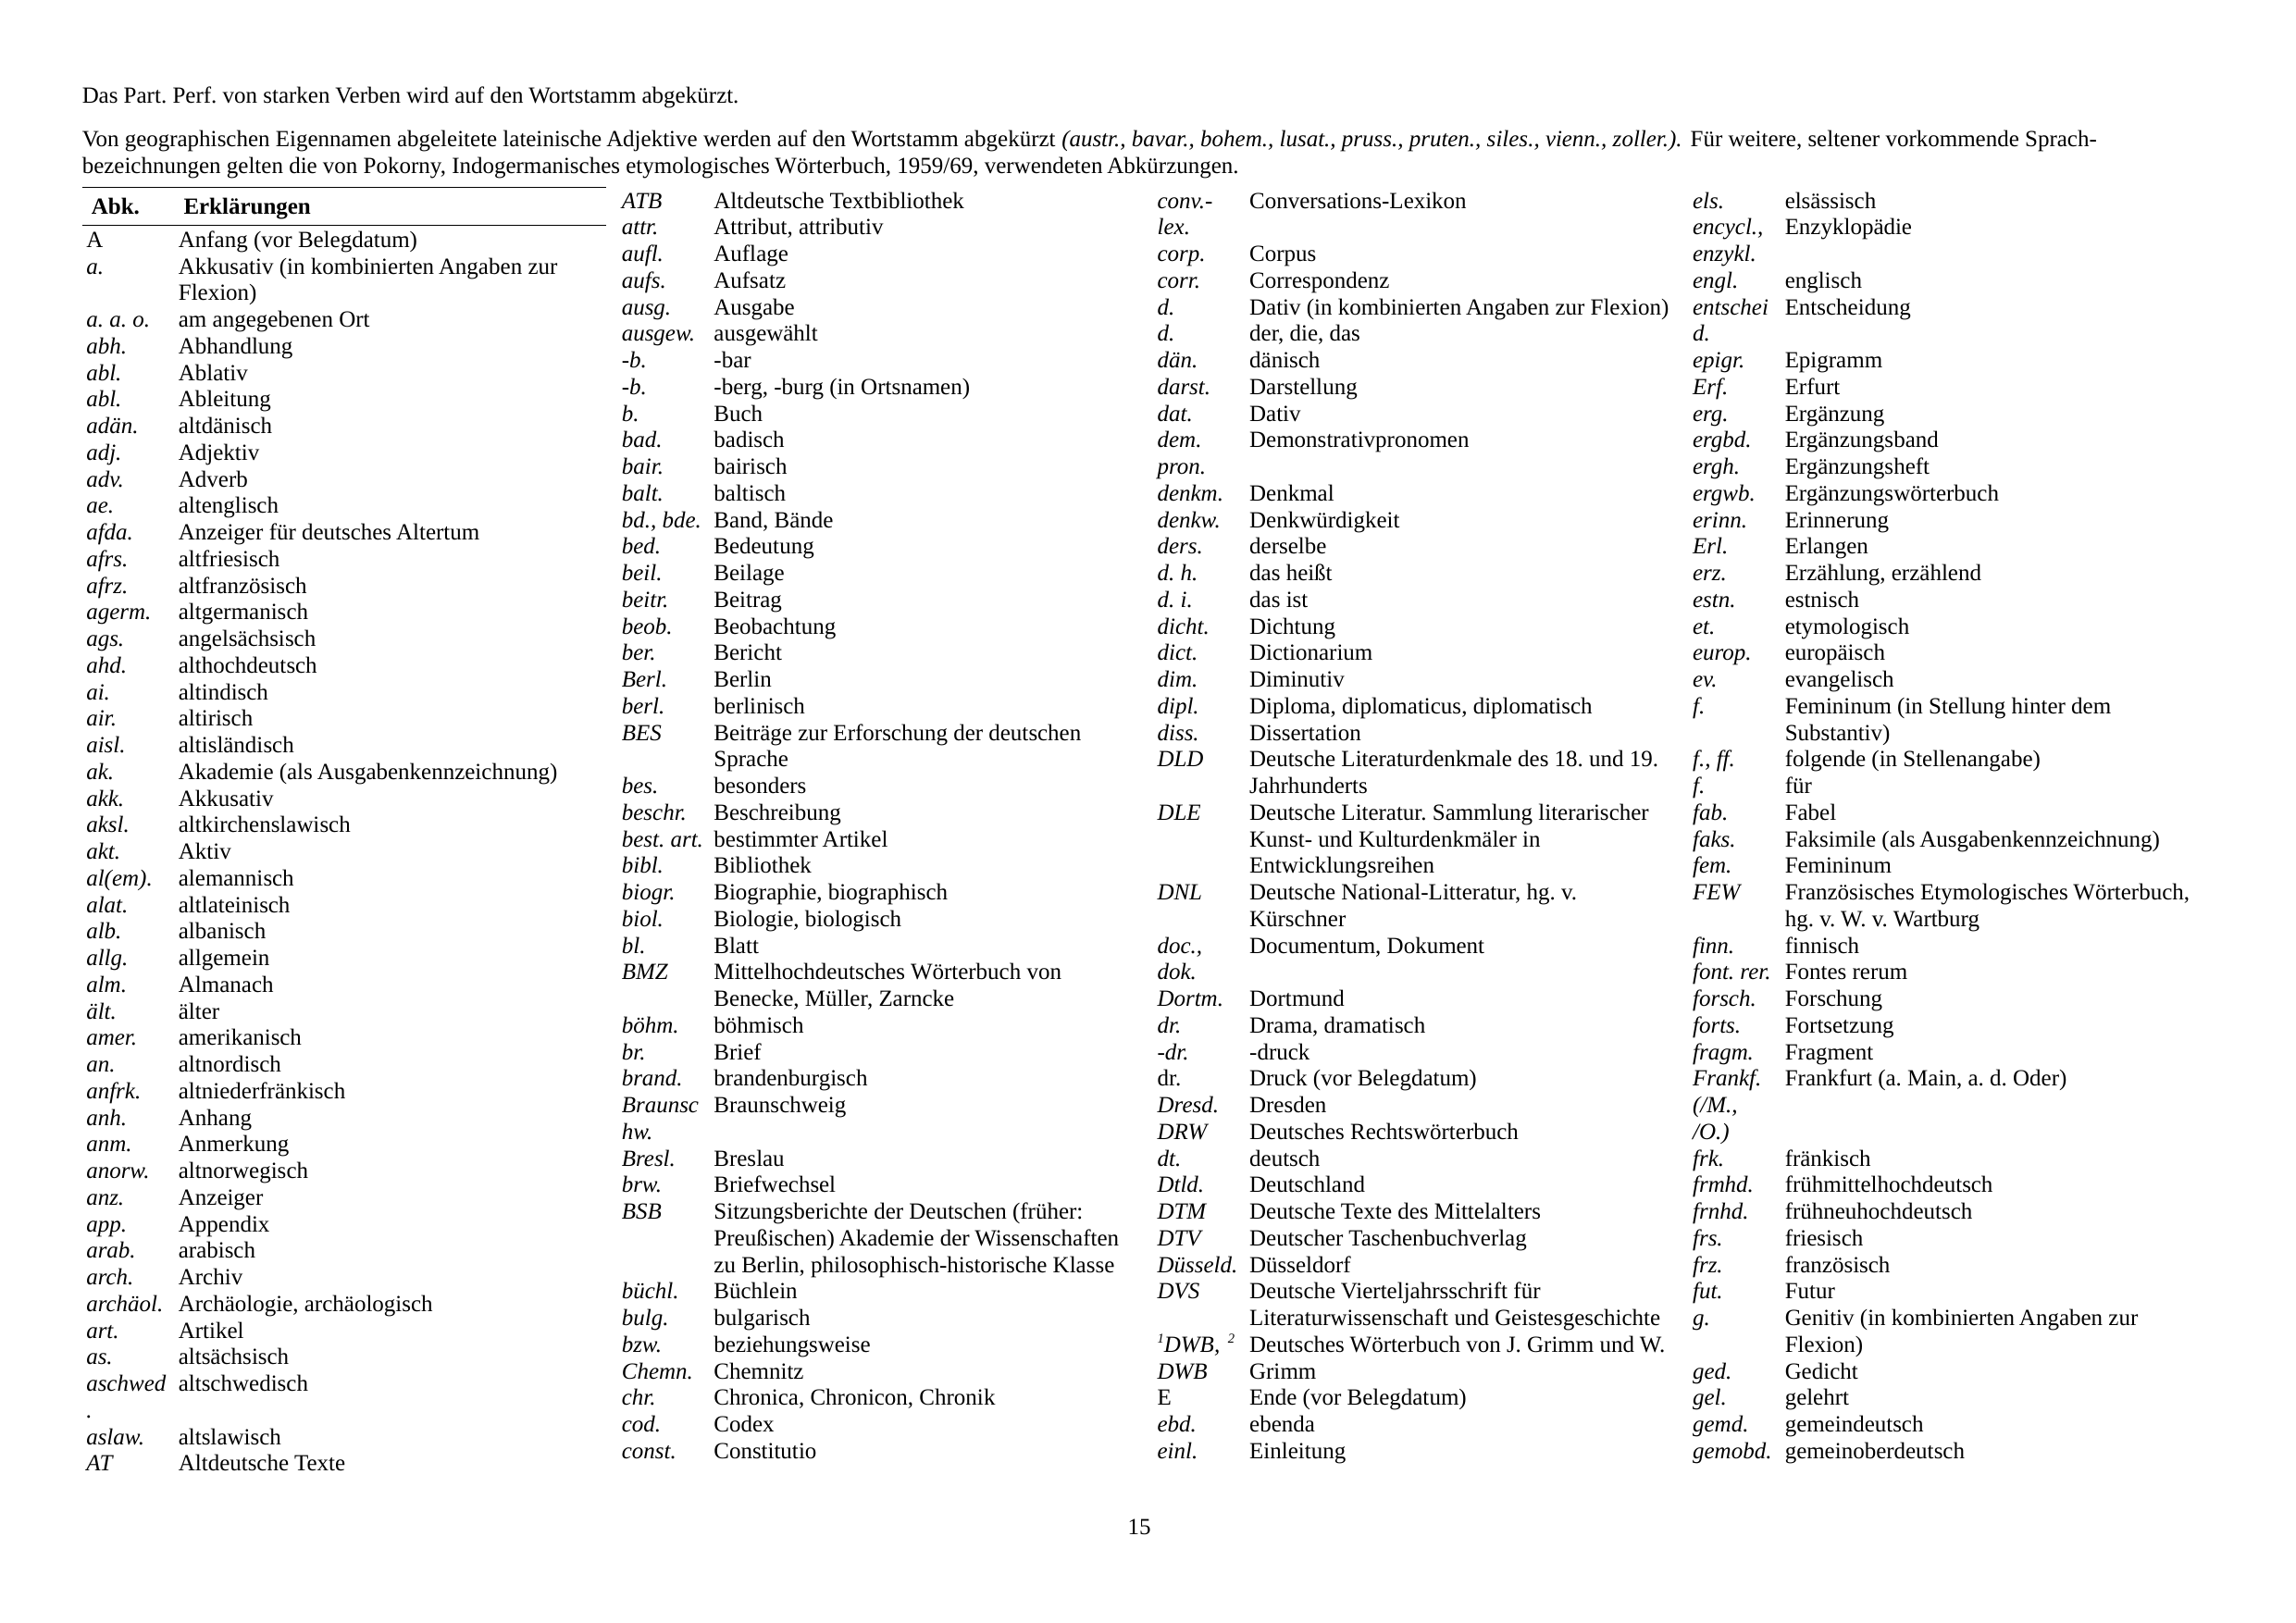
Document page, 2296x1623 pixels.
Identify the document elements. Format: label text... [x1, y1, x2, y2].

table_cell Mittelhochdeutsches Wörterbuch von Benecke, Müller, Zarncke [710, 958, 1142, 1011]
table_cell englisch [1781, 266, 2213, 293]
table_cell entscheid. [1689, 293, 1781, 346]
table_cell a. a. o. [82, 305, 174, 332]
table_cell Düsseld. [1153, 1251, 1245, 1277]
table_cell Corpus [1245, 240, 1677, 266]
table_cell französisch [1781, 1251, 2213, 1277]
table_cell Erl. [1689, 532, 1781, 559]
table_cell aslaw. [82, 1423, 174, 1449]
table_cell altfriesisch [174, 545, 606, 572]
table_cell dat. [1153, 400, 1245, 426]
table_cell Beitrag [710, 586, 1142, 613]
table_cell ausgewählt [710, 319, 1142, 346]
table_cell Dresden [1245, 1091, 1677, 1118]
table_cell bibl. [617, 851, 710, 878]
table_cell anfrk. [82, 1077, 174, 1104]
table_cell agerm. [82, 598, 174, 625]
table_cell Braunschweig [710, 1091, 1142, 1145]
table_cell altgermanisch [174, 598, 606, 625]
table_cell ber. [617, 638, 710, 665]
table_cell Dichtung [1245, 613, 1677, 638]
table_cell Beschreibung [710, 799, 1142, 825]
table_cell amer. [82, 1023, 174, 1050]
table_cell DRW [1153, 1118, 1245, 1145]
table_cell Conversations-Lexikon [1245, 187, 1677, 240]
table_cell gemobd. [1689, 1437, 1781, 1464]
table_cell Diploma, diplomaticus, diplomatisch [1245, 692, 1677, 719]
table_cell dim. [1153, 665, 1245, 692]
table_cell denkm. [1153, 479, 1245, 506]
table_cell DTM [1153, 1197, 1245, 1224]
table_cell Denkmal [1245, 479, 1677, 506]
table_cell Düsseldorf [1245, 1251, 1677, 1277]
table_cell et. [1689, 613, 1781, 638]
table_cell Druck (vor Belegdatum) [1245, 1064, 1677, 1091]
table_cell abh. [82, 332, 174, 359]
table_cell Dativ [1245, 400, 1677, 426]
table_cell Deutsche National-Litteratur, hg. v. Kürschner [1245, 878, 1677, 932]
table_cell biol. [617, 905, 710, 932]
table_cell Archiv [174, 1263, 606, 1290]
table_cell ders. [1153, 532, 1245, 559]
table_cell archäol. [82, 1290, 174, 1317]
table_cell dän. [1153, 346, 1245, 373]
table_cell Fortsetzung [1781, 1011, 2213, 1038]
table_cell Briefwechsel [710, 1171, 1142, 1197]
table_cell d. h. [1153, 559, 1245, 586]
table_cell BSB [617, 1197, 710, 1277]
table_cell Chemn. [617, 1357, 710, 1383]
table_cell Beiträge zur Erforschung der deutschen Sprache [710, 719, 1142, 772]
table_cell bairisch [710, 452, 1142, 479]
table_cell frühmittelhochdeutsch [1781, 1171, 2213, 1197]
table_cell darst. [1153, 373, 1245, 400]
table_cell Chronica, Chronicon, Chronik [710, 1383, 1142, 1410]
table_cell altenglisch [174, 491, 606, 518]
table_cell forsch. [1689, 985, 1781, 1011]
table_cell Dortm. [1153, 985, 1245, 1011]
table_cell frühneuhochdeutsch [1781, 1197, 2213, 1224]
table_cell Deutsche Literaturdenkmale des 18. und 19. Jahrhunderts [1245, 745, 1677, 799]
table_cell altirisch [174, 704, 606, 731]
table_cell Deutsches Rechtswörterbuch [1245, 1118, 1677, 1145]
table_cell brandenburgisch [710, 1064, 1142, 1091]
table_cell dem. pron. [1153, 426, 1245, 479]
table_cell Französisches Etymologisches Wörterbuch, hg. v. W. v. Wartburg [1781, 878, 2213, 932]
table_cell afrs. [82, 545, 174, 572]
table_cell f. [1689, 692, 1781, 745]
table_cell Frankfurt (a. Main, a. d. Oder) [1781, 1064, 2213, 1145]
table_cell Attribut, attributiv [710, 213, 1142, 240]
table_cell BMZ [617, 958, 710, 1011]
table_cell f., ff. [1689, 745, 1781, 772]
table_cell Erfurt [1781, 373, 2213, 400]
table_cell altnorwegisch [174, 1157, 606, 1183]
table_cell Anfang (vor Belegdatum) [174, 226, 606, 253]
table_cell ausg. [617, 293, 710, 319]
table_cell -b. [617, 373, 710, 400]
table_cell dr. [1153, 1064, 1245, 1091]
table_cell Documentum, Dokument [1245, 932, 1677, 985]
table_cell Darstellung [1245, 373, 1677, 400]
table_cell Altdeutsche Texte [174, 1449, 606, 1476]
table_cell amerikanisch [174, 1023, 606, 1050]
table_cell altkirchenslawisch [174, 811, 606, 837]
table_cell Dativ (in kombinierten Angaben zur Flexion) [1245, 293, 1677, 319]
table_cell afda. [82, 518, 174, 545]
table_cell böhm. [617, 1011, 710, 1038]
table_cell beob. [617, 613, 710, 638]
table_cell bestimmter Artikel [710, 825, 1142, 851]
table_cell Büchlein [710, 1277, 1142, 1304]
table_cell dict. [1153, 638, 1245, 665]
table_cell Ausgabe [710, 293, 1142, 319]
table_cell Erf. [1689, 373, 1781, 400]
table_cell frnhd. [1689, 1197, 1781, 1224]
table_cell DLD [1153, 745, 1245, 799]
table_cell Auflage [710, 240, 1142, 266]
table_cell ergh. [1689, 452, 1781, 479]
table_cell Band, Bände [710, 506, 1142, 532]
table_cell elsässisch [1781, 187, 2213, 213]
table_cell DLE [1153, 799, 1245, 878]
table_cell berlinisch [710, 692, 1142, 719]
table_cell afrz. [82, 572, 174, 598]
table_cell folgende (in Stellenangabe) [1781, 745, 2213, 772]
table_cell Dresd. [1153, 1091, 1245, 1118]
table_cell DTV [1153, 1224, 1245, 1251]
table_cell Anmerkung [174, 1130, 606, 1157]
table_cell Dictionarium [1245, 638, 1677, 665]
table_cell faks. [1689, 825, 1781, 851]
table_cell das heißt [1245, 559, 1677, 586]
table_cell Codex [710, 1410, 1142, 1437]
table_cell f. [1689, 772, 1781, 799]
table_cell dicht. [1153, 613, 1245, 638]
table_cell etymologisch [1781, 613, 2213, 638]
table_cell einl. [1153, 1437, 1245, 1464]
table_cell bl. [617, 932, 710, 958]
table_cell arab. [82, 1236, 174, 1263]
table_cell Epigramm [1781, 346, 2213, 373]
table_cell der, die, das [1245, 319, 1677, 346]
table_cell allg. [82, 944, 174, 971]
table_cell Akkusativ [174, 785, 606, 811]
table_cell DVS [1153, 1277, 1245, 1331]
table_cell bzw. [617, 1331, 710, 1357]
table_cell bd., bde. [617, 506, 710, 532]
table_cell Frankf. (/M., /O.) [1689, 1064, 1781, 1145]
table_cell ai. [82, 678, 174, 704]
table_cell ags. [82, 625, 174, 651]
table_cell d. [1153, 293, 1245, 319]
table_cell ev. [1689, 665, 1781, 692]
table_cell beschr. [617, 799, 710, 825]
table_cell Aktiv [174, 837, 606, 864]
table_cell Denkwürdigkeit [1245, 506, 1677, 532]
table_cell Ergänzungsheft [1781, 452, 2213, 479]
table_cell air. [82, 704, 174, 731]
table_cell frz. [1689, 1251, 1781, 1277]
table_cell Erzählung, erzählend [1781, 559, 2213, 586]
table_cell Akkusativ (in kombinierten Angaben zur Flexion) [174, 253, 606, 305]
table_cell dipl. [1153, 692, 1245, 719]
table_cell beitr. [617, 586, 710, 613]
table_cell Ableitung [174, 385, 606, 412]
table_cell estnisch [1781, 586, 2213, 613]
table_cell evangelisch [1781, 665, 2213, 692]
table_cell Biologie, biologisch [710, 905, 1142, 932]
table_cell ae. [82, 491, 174, 518]
table_cell frs. [1689, 1224, 1781, 1251]
table_cell frk. [1689, 1145, 1781, 1171]
table_cell beil. [617, 559, 710, 586]
table_cell Einleitung [1245, 1437, 1677, 1464]
table_header Erklärungen [174, 188, 606, 225]
table_cell ergbd. [1689, 426, 1781, 452]
table_cell A [82, 226, 174, 253]
table_cell corp. [1153, 240, 1245, 266]
table_cell Ergänzungsband [1781, 426, 2213, 452]
table_cell alm. [82, 971, 174, 997]
table_cell -dr. [1153, 1038, 1245, 1064]
table_cell Dissertation [1245, 719, 1677, 745]
table_cell altfranzösisch [174, 572, 606, 598]
table_cell badisch [710, 426, 1142, 452]
table_cell ged. [1689, 1357, 1781, 1383]
table_cell Erlangen [1781, 532, 2213, 559]
table_cell bed. [617, 532, 710, 559]
table_cell arabisch [174, 1236, 606, 1263]
table_cell as. [82, 1343, 174, 1369]
table_cell Fragment [1781, 1038, 2213, 1064]
table_cell Beilage [710, 559, 1142, 586]
table_cell els. [1689, 187, 1781, 213]
table_cell Forschung [1781, 985, 2213, 1011]
table_cell anm. [82, 1130, 174, 1157]
text Von geographischen Eigennamen abgeleitete lateinische Adjektive werden auf den Wortstamm abgekürzt (austr., bavar., bohem., lusat., pruss., pruten., siles., vienn., zoller.). Für weitere, seltener vorkommende Sprach­bezeichnungen gelten die von Pokorny, Indogermanisches etymologisches Wörterbuch, 1959/69, verwendeten Abkürzungen. [81, 125, 2214, 179]
table_cell aisl. [82, 731, 174, 758]
table_cell alat. [82, 891, 174, 917]
table_cell ebenda [1245, 1410, 1677, 1437]
table_cell Anzeiger für deutsches Altertum [174, 518, 606, 545]
table_cell Deutscher Taschenbuchverlag [1245, 1224, 1677, 1251]
table_cell aufl. [617, 240, 710, 266]
table_cell Deutsches Wörterbuch von J. Grimm und W. Grimm [1245, 1331, 1677, 1383]
table_cell fab. [1689, 799, 1781, 825]
table_cell friesisch [1781, 1224, 2213, 1251]
table_cell Fontes rerum [1781, 958, 2213, 985]
table_cell Abhandlung [174, 332, 606, 359]
table_cell BES [617, 719, 710, 772]
table_cell Genitiv (in kombinierten Angaben zur Flexion) [1781, 1304, 2213, 1357]
table_cell Berl. [617, 665, 710, 692]
table_cell biogr. [617, 878, 710, 905]
table_cell büchl. [617, 1277, 710, 1304]
table_cell bair. [617, 452, 710, 479]
table_cell abl. [82, 359, 174, 385]
table_cell althochdeutsch [174, 651, 606, 678]
table_cell akt. [82, 837, 174, 864]
table_cell Fabel [1781, 799, 2213, 825]
table_cell Deutsche Literatur. Sammlung literarischer Kunst- und Kulturdenkmäler in Entwicklungsreihen [1245, 799, 1677, 878]
table_cell altindisch [174, 678, 606, 704]
table_cell adj. [82, 439, 174, 465]
table_cell Diminutiv [1245, 665, 1677, 692]
table_cell Correspondenz [1245, 266, 1677, 293]
table_cell ergwb. [1689, 479, 1781, 506]
table_cell Erinnerung [1781, 506, 2213, 532]
table_cell d. i. [1153, 586, 1245, 613]
table_cell Constitutio [710, 1437, 1142, 1464]
table_cell Faksimile (als Ausgabenkennzeichnung) [1781, 825, 2213, 851]
table_cell aksl. [82, 811, 174, 837]
text Das Part. Perf. von starken Verben wird auf den Wortstamm abgekürzt. [81, 81, 2214, 108]
table_cell Ergänzungswörterbuch [1781, 479, 2213, 506]
table_cell Deutsche Texte des Mittelalters [1245, 1197, 1677, 1224]
table_cell Dtld. [1153, 1171, 1245, 1197]
table_cell Blatt [710, 932, 1142, 958]
table_cell für [1781, 772, 2213, 799]
table_cell FEW [1689, 878, 1781, 932]
table_cell altlateinisch [174, 891, 606, 917]
table_cell Braunschw. [617, 1091, 710, 1145]
table_cell Ende (vor Belegdatum) [1245, 1383, 1677, 1410]
table_cell encycl., enzykl. [1689, 213, 1781, 266]
table_cell font. rer. [1689, 958, 1781, 985]
table_cell E [1153, 1383, 1245, 1410]
table_cell estn. [1689, 586, 1781, 613]
table_cell deutsch [1245, 1145, 1677, 1171]
table_cell AT [82, 1449, 174, 1476]
table_cell balt. [617, 479, 710, 506]
table_cell besonders [710, 772, 1142, 799]
table_cell Bresl. [617, 1145, 710, 1171]
table_cell Brief [710, 1038, 1142, 1064]
table_cell ATB [617, 187, 710, 213]
table_cell altdänisch [174, 412, 606, 439]
table_cell das ist [1245, 586, 1677, 613]
table_cell ebd. [1153, 1410, 1245, 1437]
table_cell anz. [82, 1183, 174, 1210]
table_cell Enzyklopädie [1781, 213, 2213, 266]
table_cell engl. [1689, 266, 1781, 293]
table_cell Ergänzung [1781, 400, 2213, 426]
table_cell altnordisch [174, 1050, 606, 1077]
table_cell altisländisch [174, 731, 606, 758]
table_cell Demonstrativpronomen [1245, 426, 1677, 479]
table_cell denkw. [1153, 506, 1245, 532]
table_cell -berg, -burg (in Ortsnamen) [710, 373, 1142, 400]
table_cell Bedeutung [710, 532, 1142, 559]
table_cell b. [617, 400, 710, 426]
table_cell Deutschland [1245, 1171, 1677, 1197]
table_cell arch. [82, 1263, 174, 1290]
table_cell europäisch [1781, 638, 2213, 665]
table_cell g. [1689, 1304, 1781, 1357]
table_cell Drama, dramatisch [1245, 1011, 1677, 1038]
table_cell Adverb [174, 465, 606, 491]
table_cell app. [82, 1210, 174, 1236]
table_cell Femininum [1781, 851, 2213, 878]
table_cell Artikel [174, 1317, 606, 1343]
table_cell albanisch [174, 917, 606, 944]
table_cell baltisch [710, 479, 1142, 506]
table_cell bes. [617, 772, 710, 799]
table_cell gemeindeutsch [1781, 1410, 2213, 1437]
table_cell aschwed. [82, 1369, 174, 1423]
table_cell chr. [617, 1383, 710, 1410]
table_cell Futur [1781, 1277, 2213, 1304]
table_cell br. [617, 1038, 710, 1064]
table_cell europ. [1689, 638, 1781, 665]
table_cell Berlin [710, 665, 1142, 692]
table_cell berl. [617, 692, 710, 719]
table_cell Gedicht [1781, 1357, 2213, 1383]
table_cell doc., dok. [1153, 932, 1245, 985]
table_cell ält. [82, 997, 174, 1023]
table_cell DNL [1153, 878, 1245, 932]
table_cell -b. [617, 346, 710, 373]
table_cell gelehrt [1781, 1383, 2213, 1410]
table_cell altschwedisch [174, 1369, 606, 1423]
table_cell fut. [1689, 1277, 1781, 1304]
table_cell Altdeutsche Textbibliothek [710, 187, 1142, 213]
table_cell derselbe [1245, 532, 1677, 559]
table_cell finnisch [1781, 932, 2213, 958]
table_cell Deutsche Vierteljahrsschrift für Literaturwissenschaft und Geistesgeschichte [1245, 1277, 1677, 1331]
table_cell Sitzungsberichte der Deutschen (früher: Preußischen) Akademie der Wissenschaften zu Berlin, philosophisch-historische Klasse [710, 1197, 1142, 1277]
table_cell brw. [617, 1171, 710, 1197]
table_cell adän. [82, 412, 174, 439]
table_cell corr. [1153, 266, 1245, 293]
table_cell best. art. [617, 825, 710, 851]
table_cell Ablativ [174, 359, 606, 385]
table_cell dänisch [1245, 346, 1677, 373]
table_cell Biographie, biographisch [710, 878, 1142, 905]
table_cell Femininum (in Stellung hinter dem Substantiv) [1781, 692, 2213, 745]
table_cell am angegebenen Ort [174, 305, 606, 332]
table_cell Aufsatz [710, 266, 1142, 293]
table_cell Anhang [174, 1104, 606, 1130]
table_cell Anzeiger [174, 1183, 606, 1210]
table_cell fem. [1689, 851, 1781, 878]
table_cell Akademie (als Ausgabenkennzeichnung) [174, 758, 606, 785]
table_cell Adjektiv [174, 439, 606, 465]
table_cell conv.-lex. [1153, 187, 1245, 240]
table_cell bad. [617, 426, 710, 452]
table_cell Buch [710, 400, 1142, 426]
table_cell Beobachtung [710, 613, 1142, 638]
table_cell beziehungsweise [710, 1331, 1142, 1357]
table_cell forts. [1689, 1011, 1781, 1038]
table_cell d. [1153, 319, 1245, 346]
table_cell gemeinoberdeutsch [1781, 1437, 2213, 1464]
table_cell erz. [1689, 559, 1781, 586]
table_header Abk. [82, 188, 174, 225]
table_cell Chemnitz [710, 1357, 1142, 1383]
table_cell abl. [82, 385, 174, 412]
table_cell älter [174, 997, 606, 1023]
table_cell an. [82, 1050, 174, 1077]
table_cell diss. [1153, 719, 1245, 745]
table_cell al(em). [82, 864, 174, 891]
table_cell altsächsisch [174, 1343, 606, 1369]
table_cell Almanach [174, 971, 606, 997]
table_cell gel. [1689, 1383, 1781, 1410]
table_cell anh. [82, 1104, 174, 1130]
table_cell alb. [82, 917, 174, 944]
table_cell a. [82, 253, 174, 305]
table_cell Bericht [710, 638, 1142, 665]
table_cell art. [82, 1317, 174, 1343]
table_cell gemd. [1689, 1410, 1781, 1437]
table_cell Entscheidung [1781, 293, 2213, 346]
table_cell dr. [1153, 1011, 1245, 1038]
table_cell ak. [82, 758, 174, 785]
table_cell epigr. [1689, 346, 1781, 373]
table_cell ahd. [82, 651, 174, 678]
table_cell bulg. [617, 1304, 710, 1331]
table_cell anorw. [82, 1157, 174, 1183]
table_cell -druck [1245, 1038, 1677, 1064]
table_cell brand. [617, 1064, 710, 1091]
table_cell adv. [82, 465, 174, 491]
table_cell böhmisch [710, 1011, 1142, 1038]
table_cell akk. [82, 785, 174, 811]
table_cell 1DWB, 2DWB [1153, 1331, 1245, 1383]
table_cell const. [617, 1437, 710, 1464]
table_cell dt. [1153, 1145, 1245, 1171]
table_cell erg. [1689, 400, 1781, 426]
table_cell angelsächsisch [174, 625, 606, 651]
table_cell erinn. [1689, 506, 1781, 532]
table_cell attr. [617, 213, 710, 240]
table_cell altniederfränkisch [174, 1077, 606, 1104]
table_cell Dortmund [1245, 985, 1677, 1011]
table_cell frmhd. [1689, 1171, 1781, 1197]
table_cell fragm. [1689, 1038, 1781, 1064]
table_cell fränkisch [1781, 1145, 2213, 1171]
table_cell allgemein [174, 944, 606, 971]
table_cell Bibliothek [710, 851, 1142, 878]
table_cell Archäologie, archäologisch [174, 1290, 606, 1317]
table_cell Appendix [174, 1210, 606, 1236]
table_cell bulgarisch [710, 1304, 1142, 1331]
table_cell altslawisch [174, 1423, 606, 1449]
table_cell -bar [710, 346, 1142, 373]
table_cell ausgew. [617, 319, 710, 346]
table_cell cod. [617, 1410, 710, 1437]
table_cell aufs. [617, 266, 710, 293]
table_cell alemannisch [174, 864, 606, 891]
table_cell Breslau [710, 1145, 1142, 1171]
table_cell finn. [1689, 932, 1781, 958]
